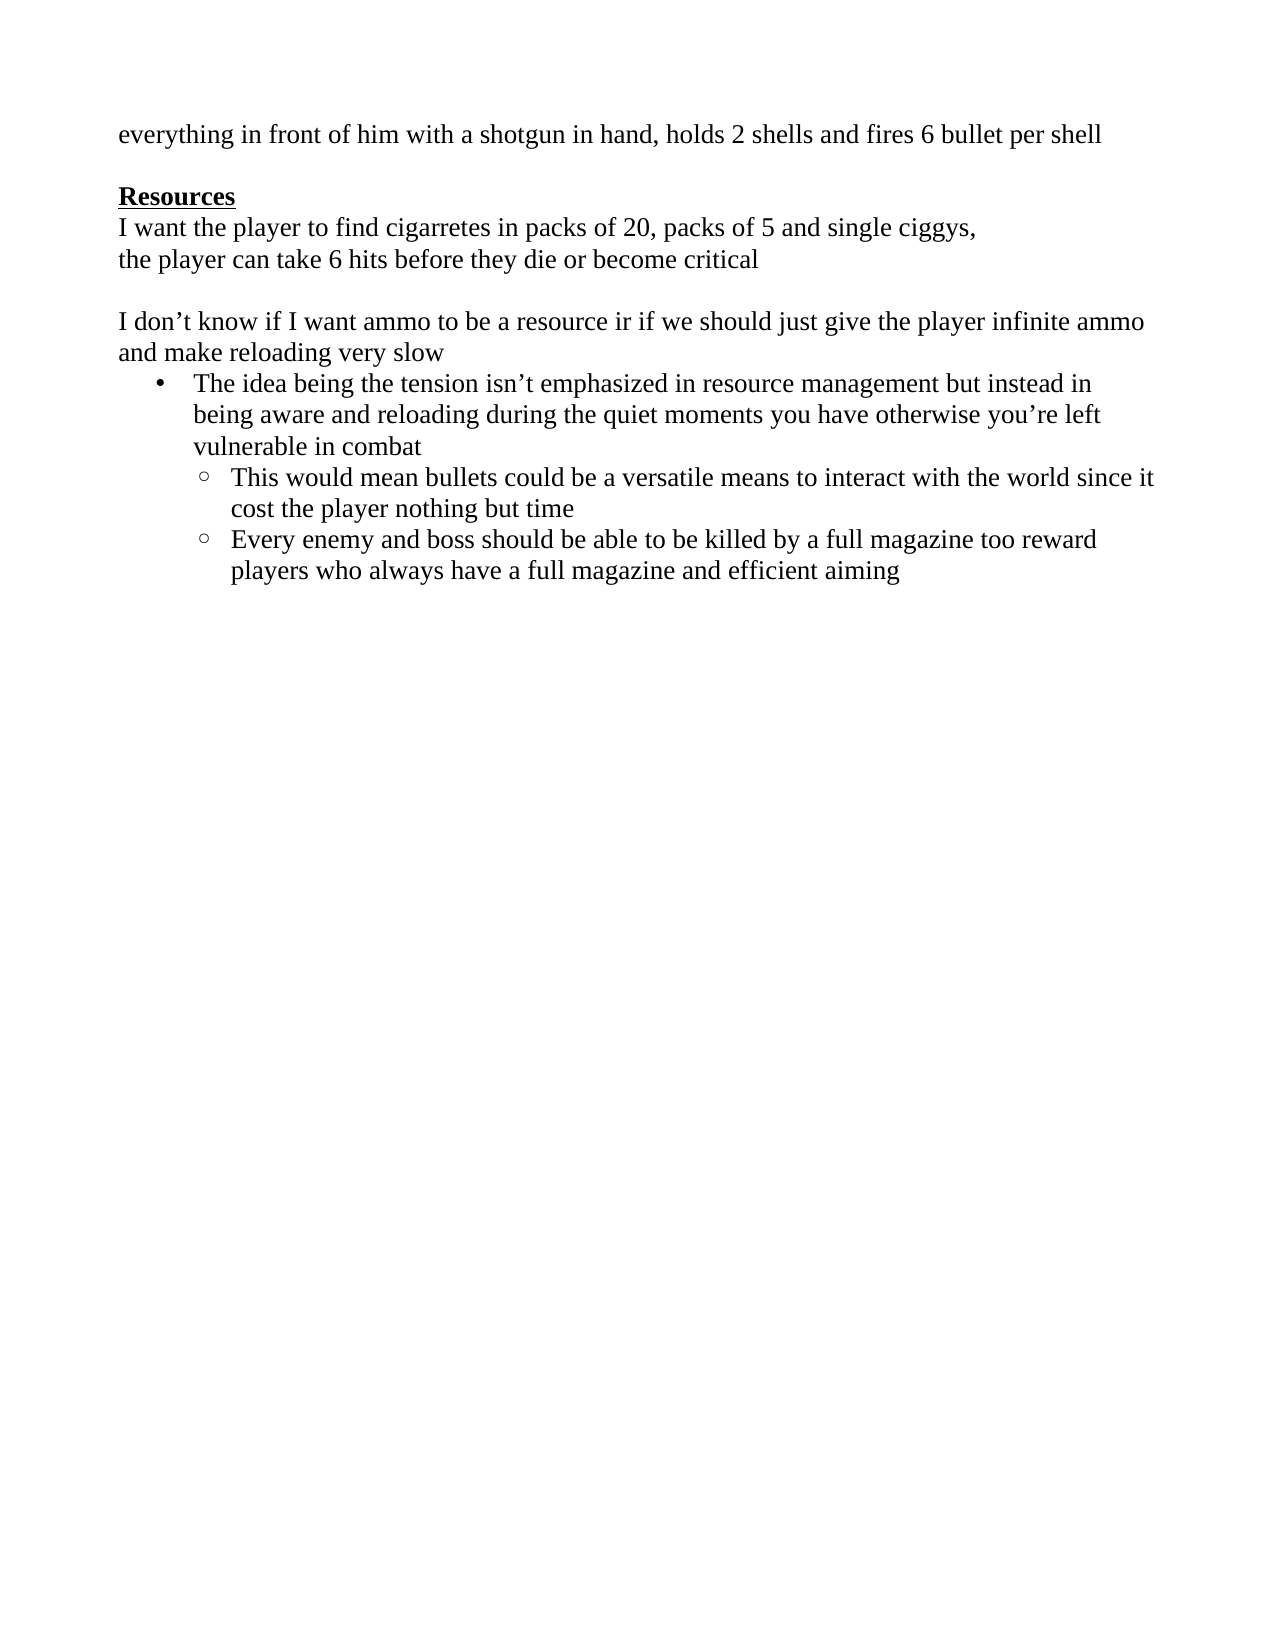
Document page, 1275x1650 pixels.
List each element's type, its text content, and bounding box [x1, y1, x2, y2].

list This would mean bullets could be a versatile means to interact with the world since it cost the player nothing but time [193, 461, 1157, 523]
text I want the player to find cigarretes in packs of 20, packs of 5 and single ciggys, [118, 212, 1157, 243]
text everything in front of him with a shotgun in hand, holds 2 shells and fires 6 bullet per shell [118, 118, 1157, 149]
text Resources [118, 180, 1157, 212]
text the player can take 6 hits before they die or become critical [118, 243, 1157, 274]
text I don’t know if I want ammo to be a resource ir if we should just give the player infinite ammo and make reloading very slow [118, 305, 1157, 367]
list The idea being the tension isn’t emphasized in resource management but instead in being aware and reloading during the quiet moments you have otherwise you’re left vulnerable in combat [156, 367, 1157, 461]
list Every enemy and boss should be able to be killed by a full magazine too reward players who always have a full magazine and efficient aiming [193, 523, 1157, 586]
